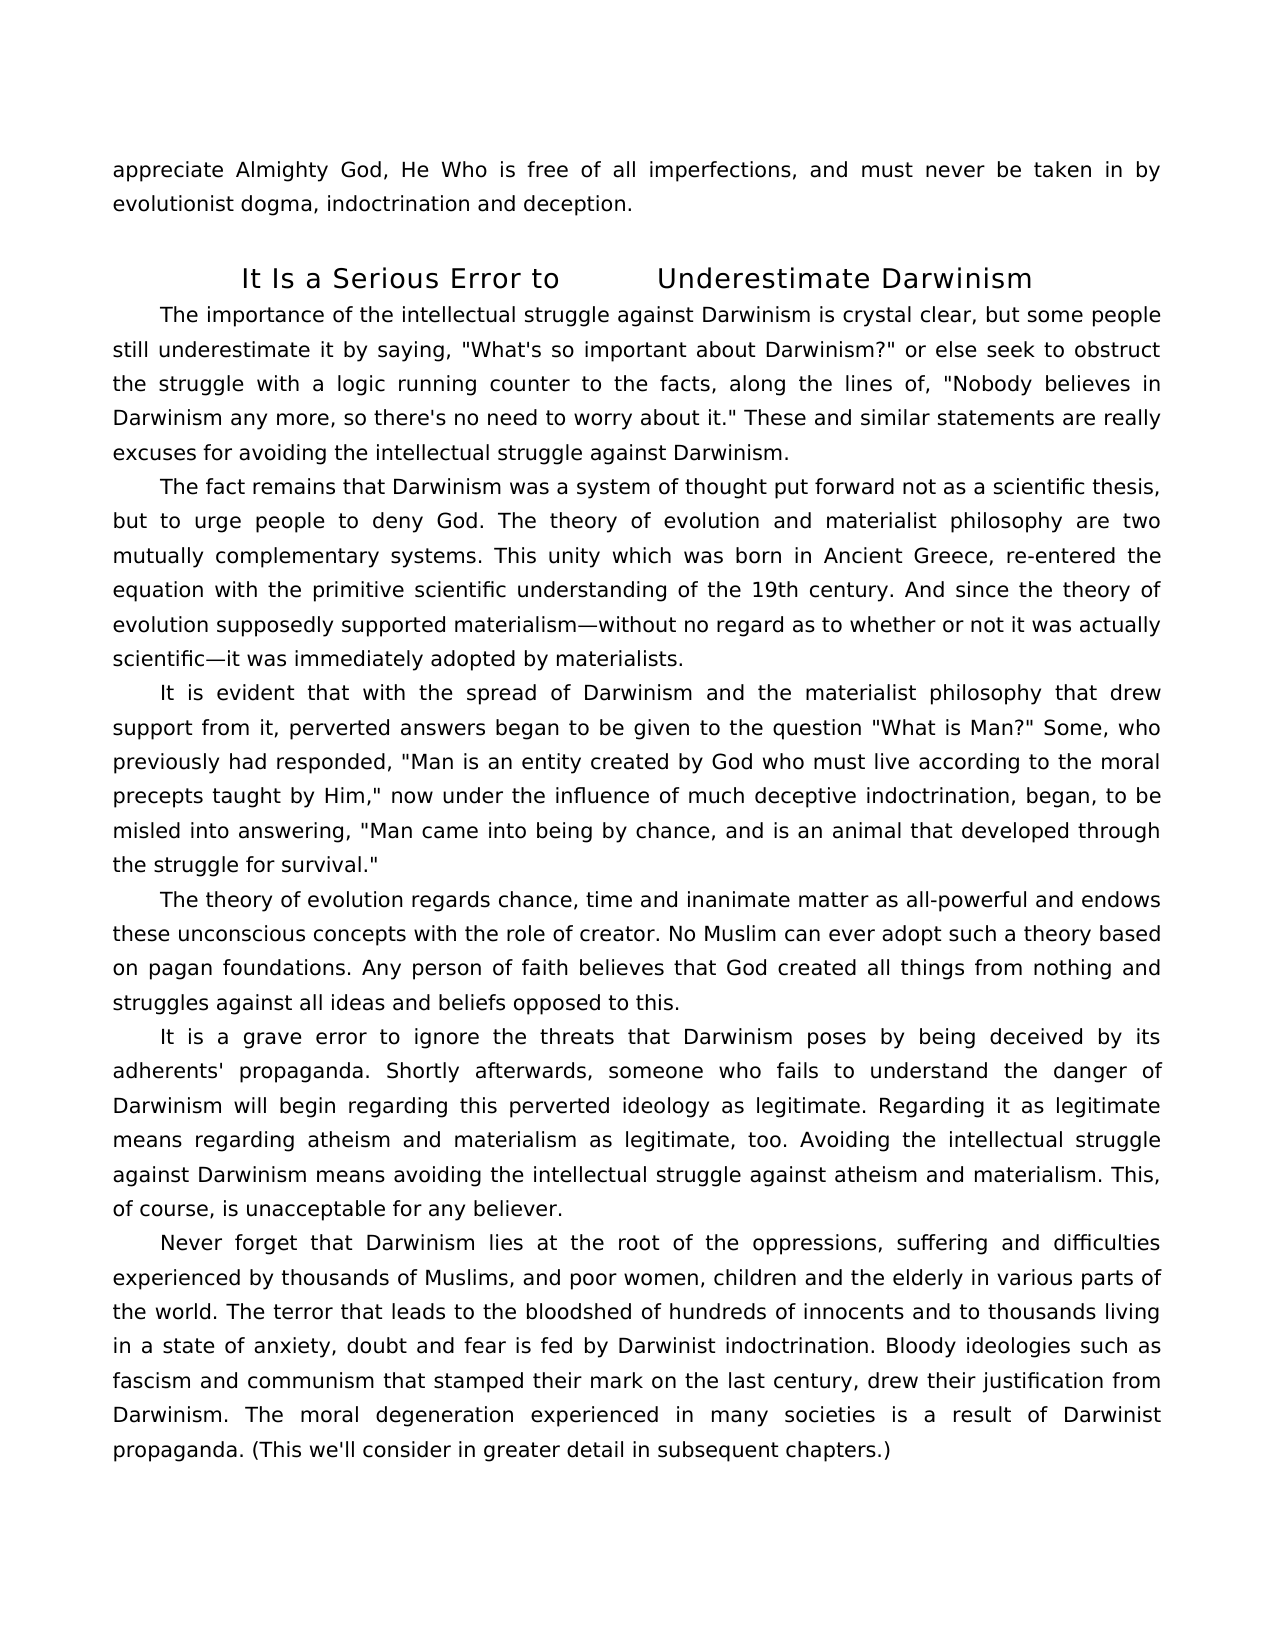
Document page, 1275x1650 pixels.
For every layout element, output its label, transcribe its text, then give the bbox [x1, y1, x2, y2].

text appreciate Almighty God, He Who is free of all imperfections, and must never be taken in by evolutionist dogma, indoctrination and deception. [112, 150, 1162, 219]
text Never forget that Darwinism lies at the root of the oppressions, suffering and difficulties experienced by thousands of Muslims, and poor women, children and the elderly in various parts of the world. The terror that leads to the bloodshed of hundreds of innocents and to thousands living in a state of anxiety, doubt and fear is fed by Darwinist indoctrination. Bloody ideologies such as fascism and communism that stamped their mark on the last century, drew their justification from Darwinism. The moral degeneration experienced in many societies is a result of Darwinist propaganda. (This we'll consider in greater detail in subsequent chapters.) [112, 1223, 1162, 1464]
text It is a grave error to ignore the threats that Darwinism poses by being deceived by its adherents' propaganda. Shortly afterwards, someone who fails to understand the danger of Darwinism will begin regarding this perverted ideology as legitimate. Regarding it as legitimate means regarding atheism and materialism as legitimate, too. Avoiding the intellectual struggle against Darwinism means avoiding the intellectual struggle against atheism and materialism. This, of course, is unacceptable for any believer. [112, 1017, 1162, 1223]
text The fact remains that Darwinism was a system of thought put forward not as a scientific thesis, but to urge people to deny God. The theory of evolution and materialist philosophy are two mutually complementary systems. This unity which was born in Ancient Greece, re-entered the equation with the primitive scientific understanding of the 19th century. And since the theory of evolution supposedly supported materialism—without no regard as to whether or not it was actually scientific—it was immediately adopted by materialists. [112, 467, 1162, 673]
text The theory of evolution regards chance, time and inanimate matter as all-powerful and endows these unconscious concepts with the role of creator. No Muslim can ever adopt such a theory based on pagan foundations. Any person of faith believes that God created all things from nothing and struggles against all ideas and beliefs opposed to this. [112, 879, 1162, 1017]
text It Is a Serious Error to Underestimate Darwinism [112, 260, 1162, 295]
text It is evident that with the spread of Darwinism and the materialist philosophy that drew support from it, perverted answers began to be given to the question "What is Man?" Some, who previously had responded, "Man is an entity created by God who must live according to the moral precepts taught by Him," now under the influence of much deceptive indoctrination, began, to be misled into answering, "Man came into being by chance, and is an animal that developed through the struggle for survival." [112, 673, 1162, 879]
text The importance of the intellectual struggle against Darwinism is crystal clear, but some people still underestimate it by saying, "What's so important about Darwinism?" or else seek to obstruct the struggle with a logic running counter to the facts, along the lines of, "Nobody believes in Darwinism any more, so there's no need to worry about it." These and similar statements are really excuses for avoiding the intellectual struggle against Darwinism. [112, 295, 1162, 467]
